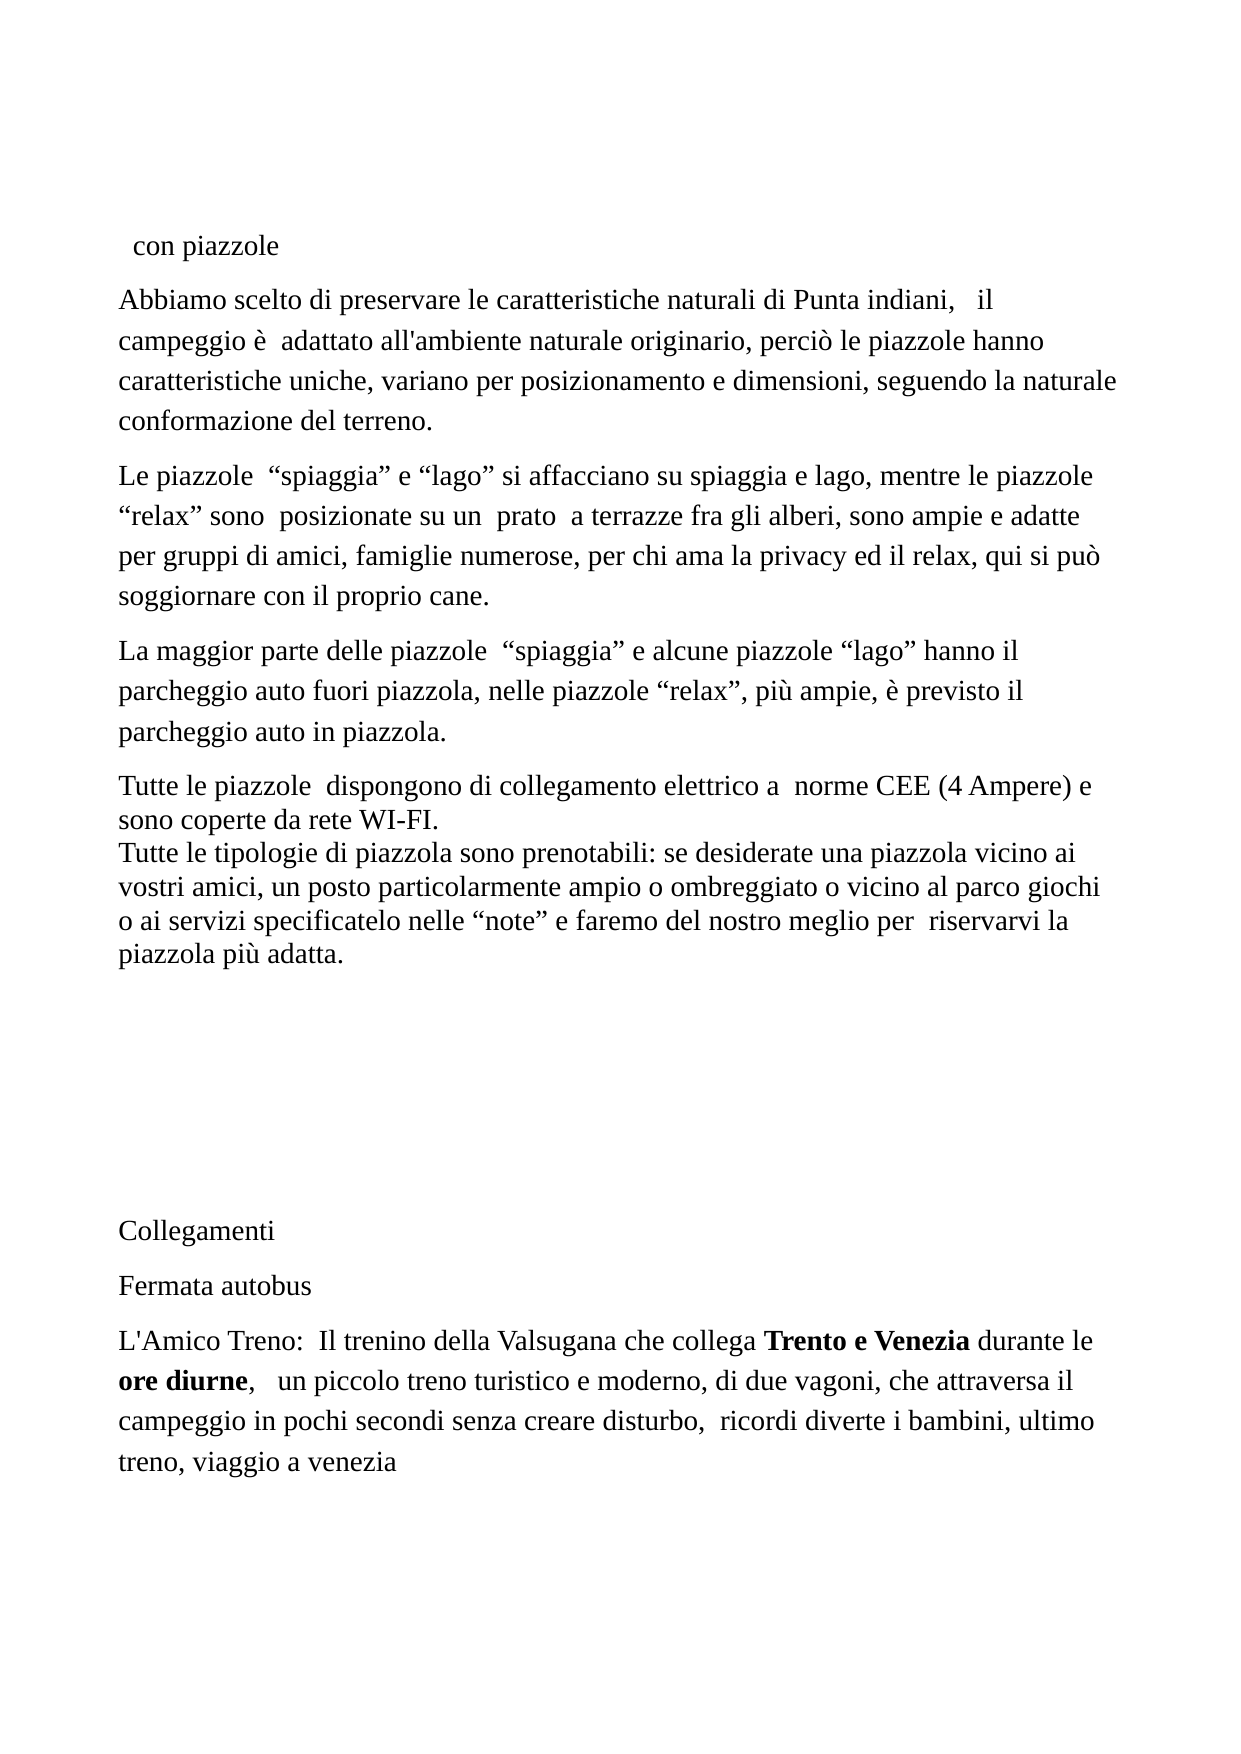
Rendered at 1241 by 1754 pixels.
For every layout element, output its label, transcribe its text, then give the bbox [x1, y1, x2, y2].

text Fermata autobus [118, 1268, 1122, 1302]
text Le piazzole “spiaggia” e “lago” si affacciano su spiaggia e lago, mentre le piazzole “relax” sono posizionate su un prato a terrazze fra gli alberi, sono ampie e adatte per gruppi di amici, famiglie numerose, per chi ama la privacy ed il relax, qui si può soggiornare con il proprio cane. [118, 458, 1122, 612]
text L'Amico Treno: Il trenino della Valsugana che collega Trento e Venezia durante le ore diurne, un piccolo treno turistico e moderno, di due vagoni, che attraversa il campeggio in pochi secondi senza creare disturbo, ricordi diverte i bambini, ultimo treno, viaggio a venezia [118, 1323, 1122, 1477]
text Abbiamo scelto di preservare le caratteristiche naturali di Punta indiani, il campeggio è adattato all'ambiente naturale originario, perciò le piazzole hanno caratteristiche uniche, variano per posizionamento e dimensioni, seguendo la naturale conformazione del terreno. [118, 282, 1122, 437]
text La maggior parte delle piazzole “spiaggia” e alcune piazzole “lago” hanno il parcheggio auto fuori piazzola, nelle piazzole “relax”, più ampie, è previsto il parcheggio auto in piazzola. [118, 633, 1122, 747]
text Tutte le tipologie di piazzola sono prenotabili: se desiderate una piazzola vicino ai vostri amici, un posto particolarmente ampio o ombreggiato o vicino al parco giochi o ai servizi specificatelo nelle “note” e faremo del nostro meglio per riservarvi la piazzola più adatta. [118, 836, 1122, 970]
text Collegamenti [118, 1213, 1122, 1247]
text Tutte le piazzole dispongono di collegamento elettrico a norme CEE (4 Ampere) e sono coperte da rete WI-FI. [118, 768, 1122, 836]
text con piazzole [118, 228, 1122, 261]
